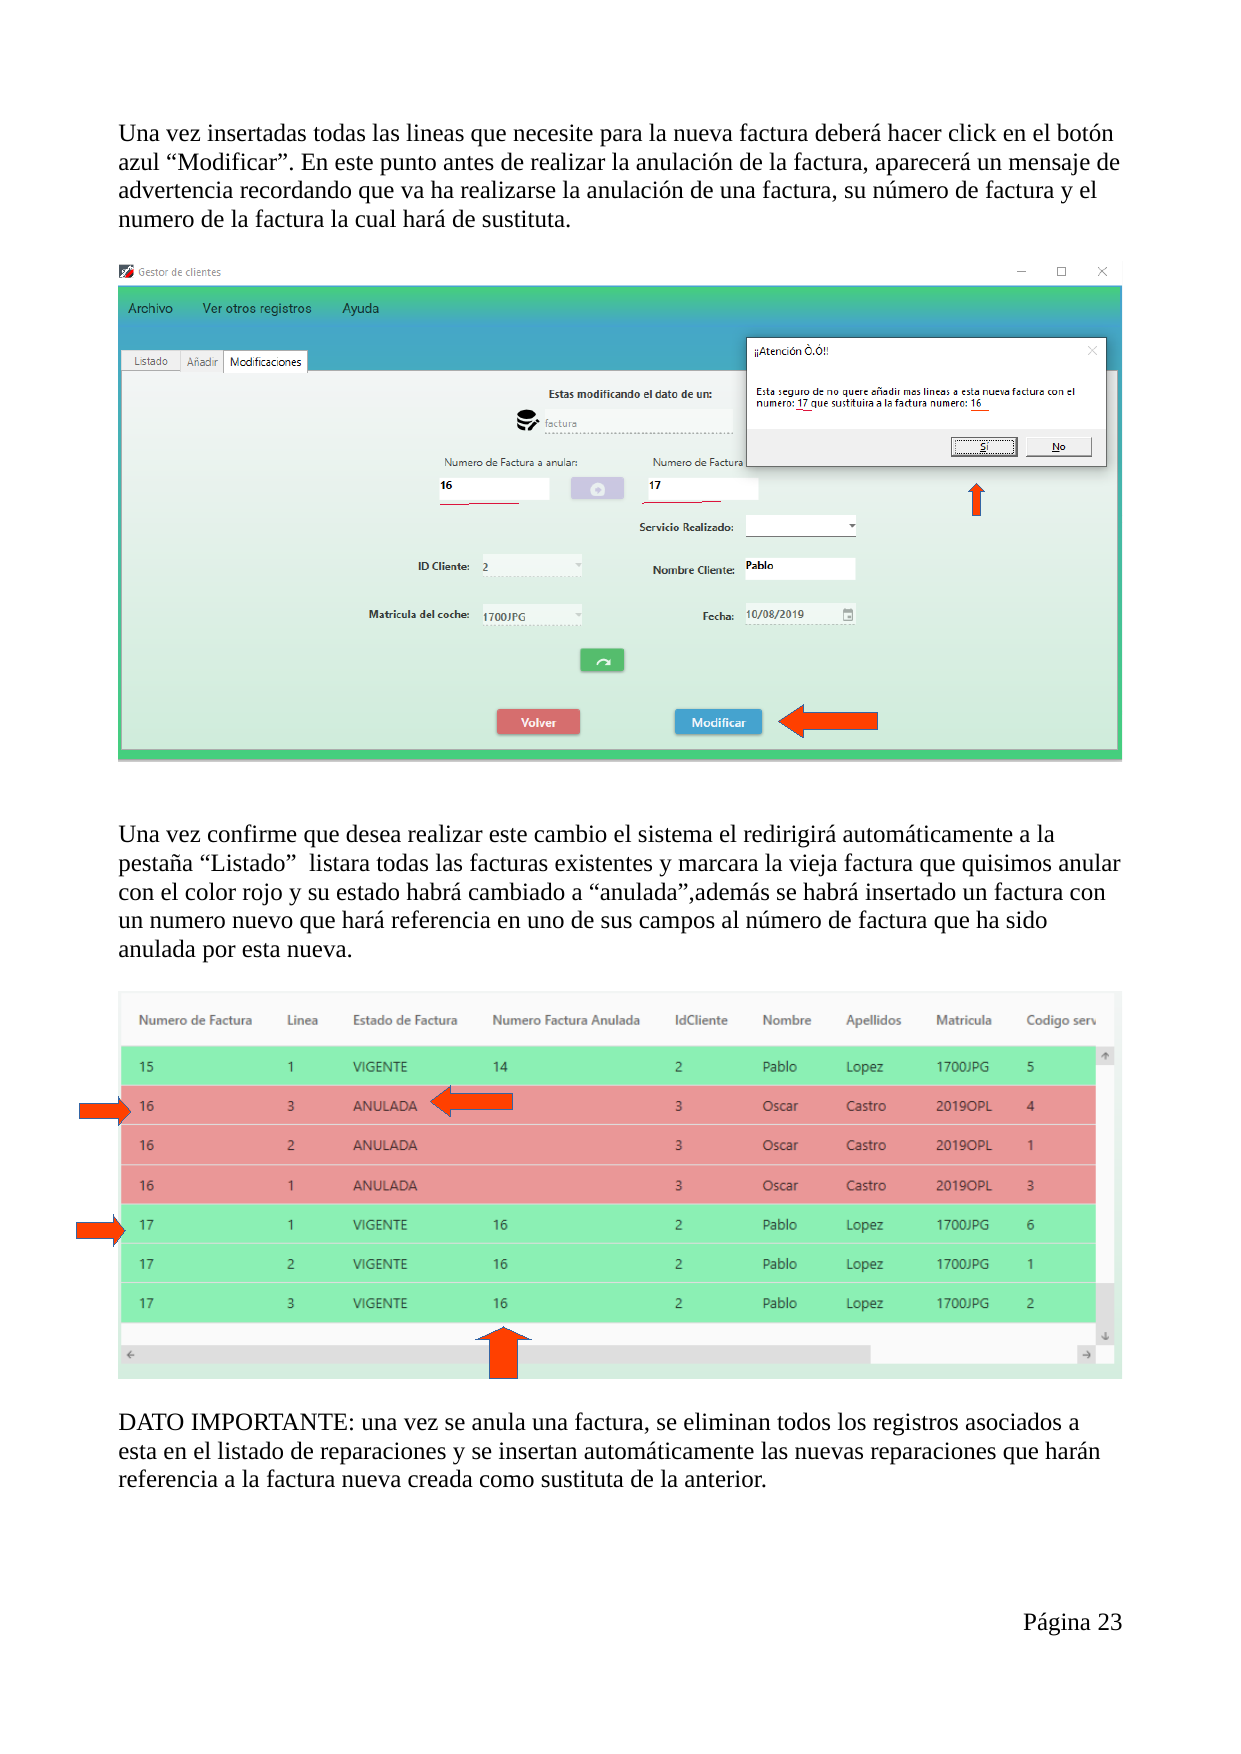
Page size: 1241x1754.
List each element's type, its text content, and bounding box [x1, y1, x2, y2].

picture [118, 261, 1123, 762]
text DATO IMPORTANTE: una vez se anula una factura, se eliminan todos los registros asociados a esta en el listado de reparaciones y se insertan automáticamente las nuevas reparaciones que harán referencia a la factura nueva creada como sustituta de la anterior. [118, 1407, 1122, 1493]
text Una vez confirme que desea realizar este cambio el sistema el redirigirá automáticamente a la pestaña “Listado” listara todas las facturas existentes y marcara la vieja factura que quisimos anular con el color rojo y su estado habrá cambiado a “anulada”,además se habrá insertado un factura con un numero nuevo que hará referencia en uno de sus campos al número de factura que ha sido anulada por esta nueva. [118, 819, 1122, 963]
picture [118, 991, 1123, 1379]
text Una vez insertadas todas las lineas que necesite para la nueva factura deberá hacer click en el botón azul “Modificar”. En este punto antes de realizar la anulación de la factura, aparecerá un mensaje de advertencia recordando que va ha realizarse la anulación de una factura, su número de factura y el numero de la factura la cual hará de sustituta. [118, 118, 1122, 233]
